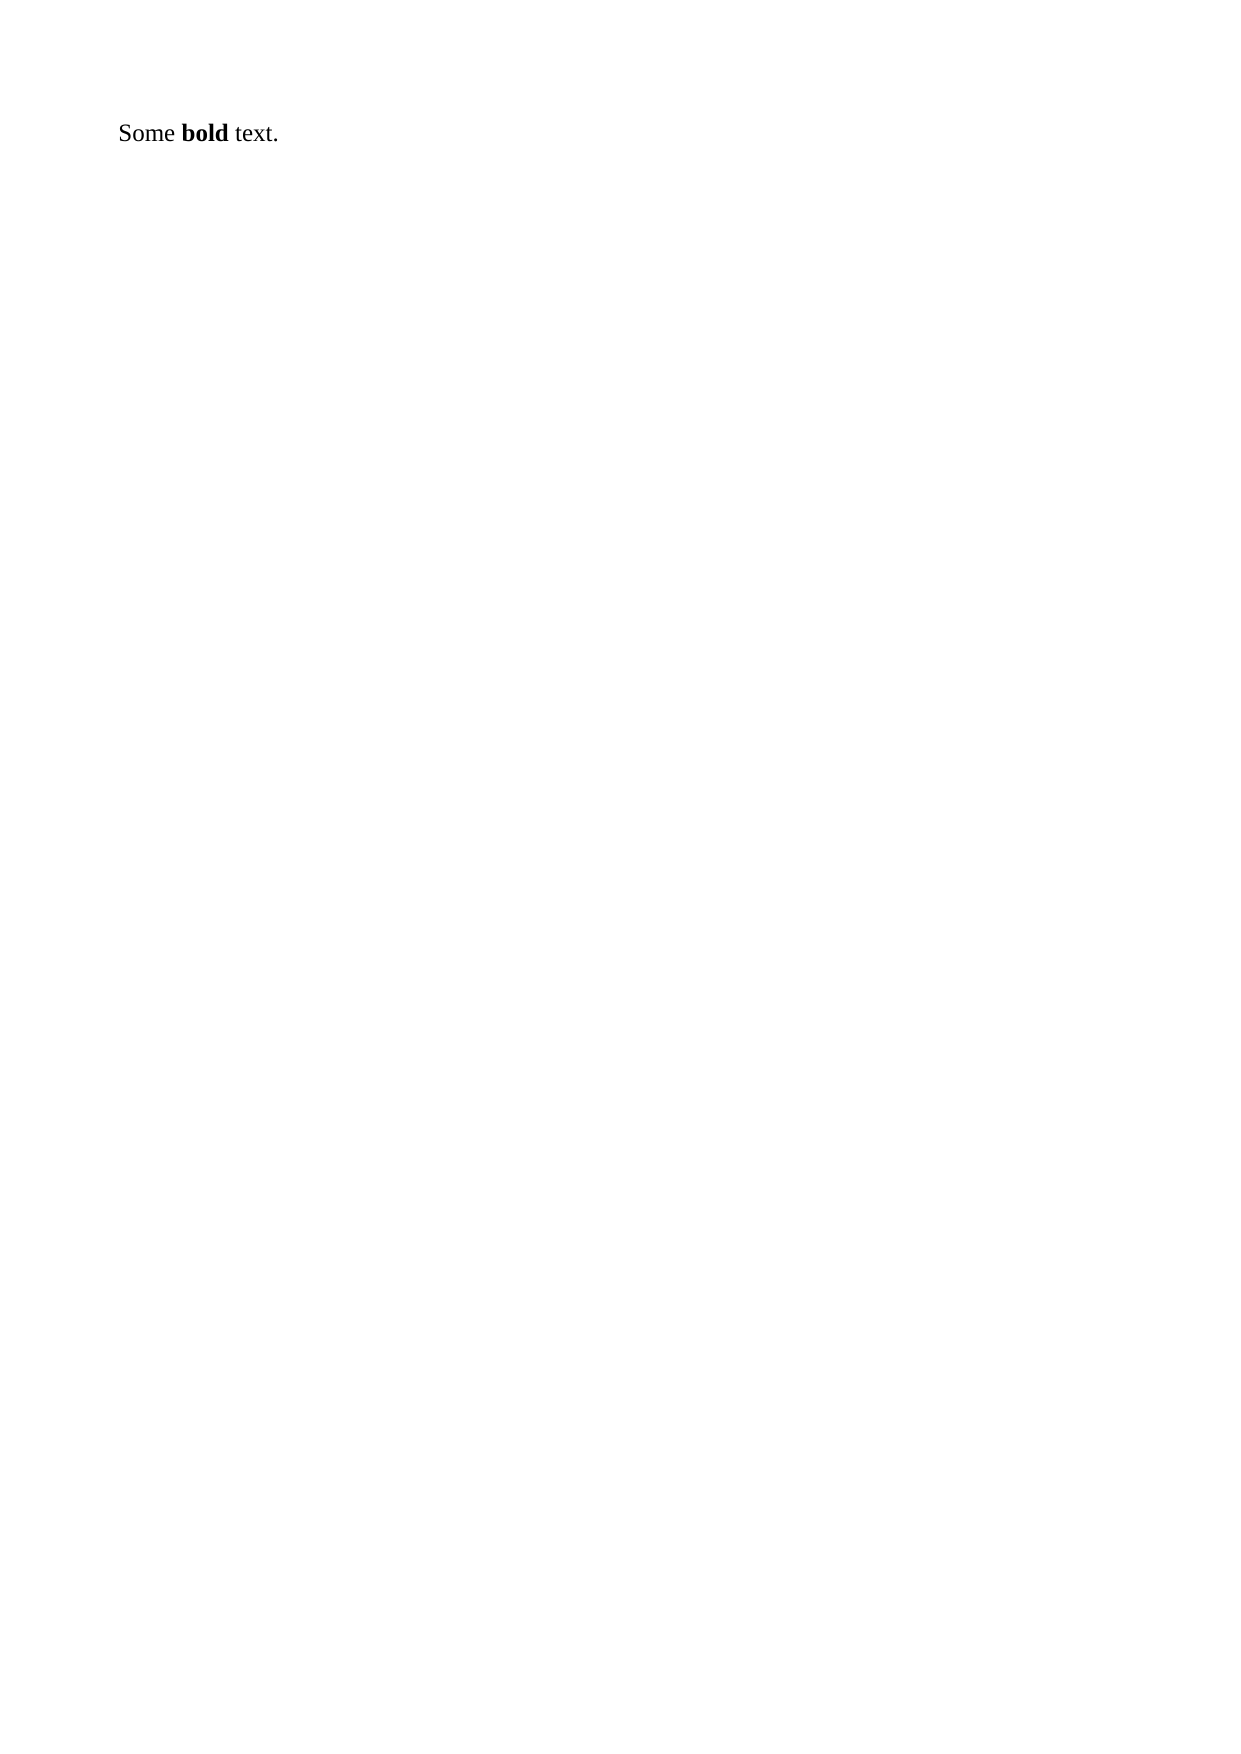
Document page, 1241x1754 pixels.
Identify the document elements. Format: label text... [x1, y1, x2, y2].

text Some bold text. [118, 118, 1122, 147]
